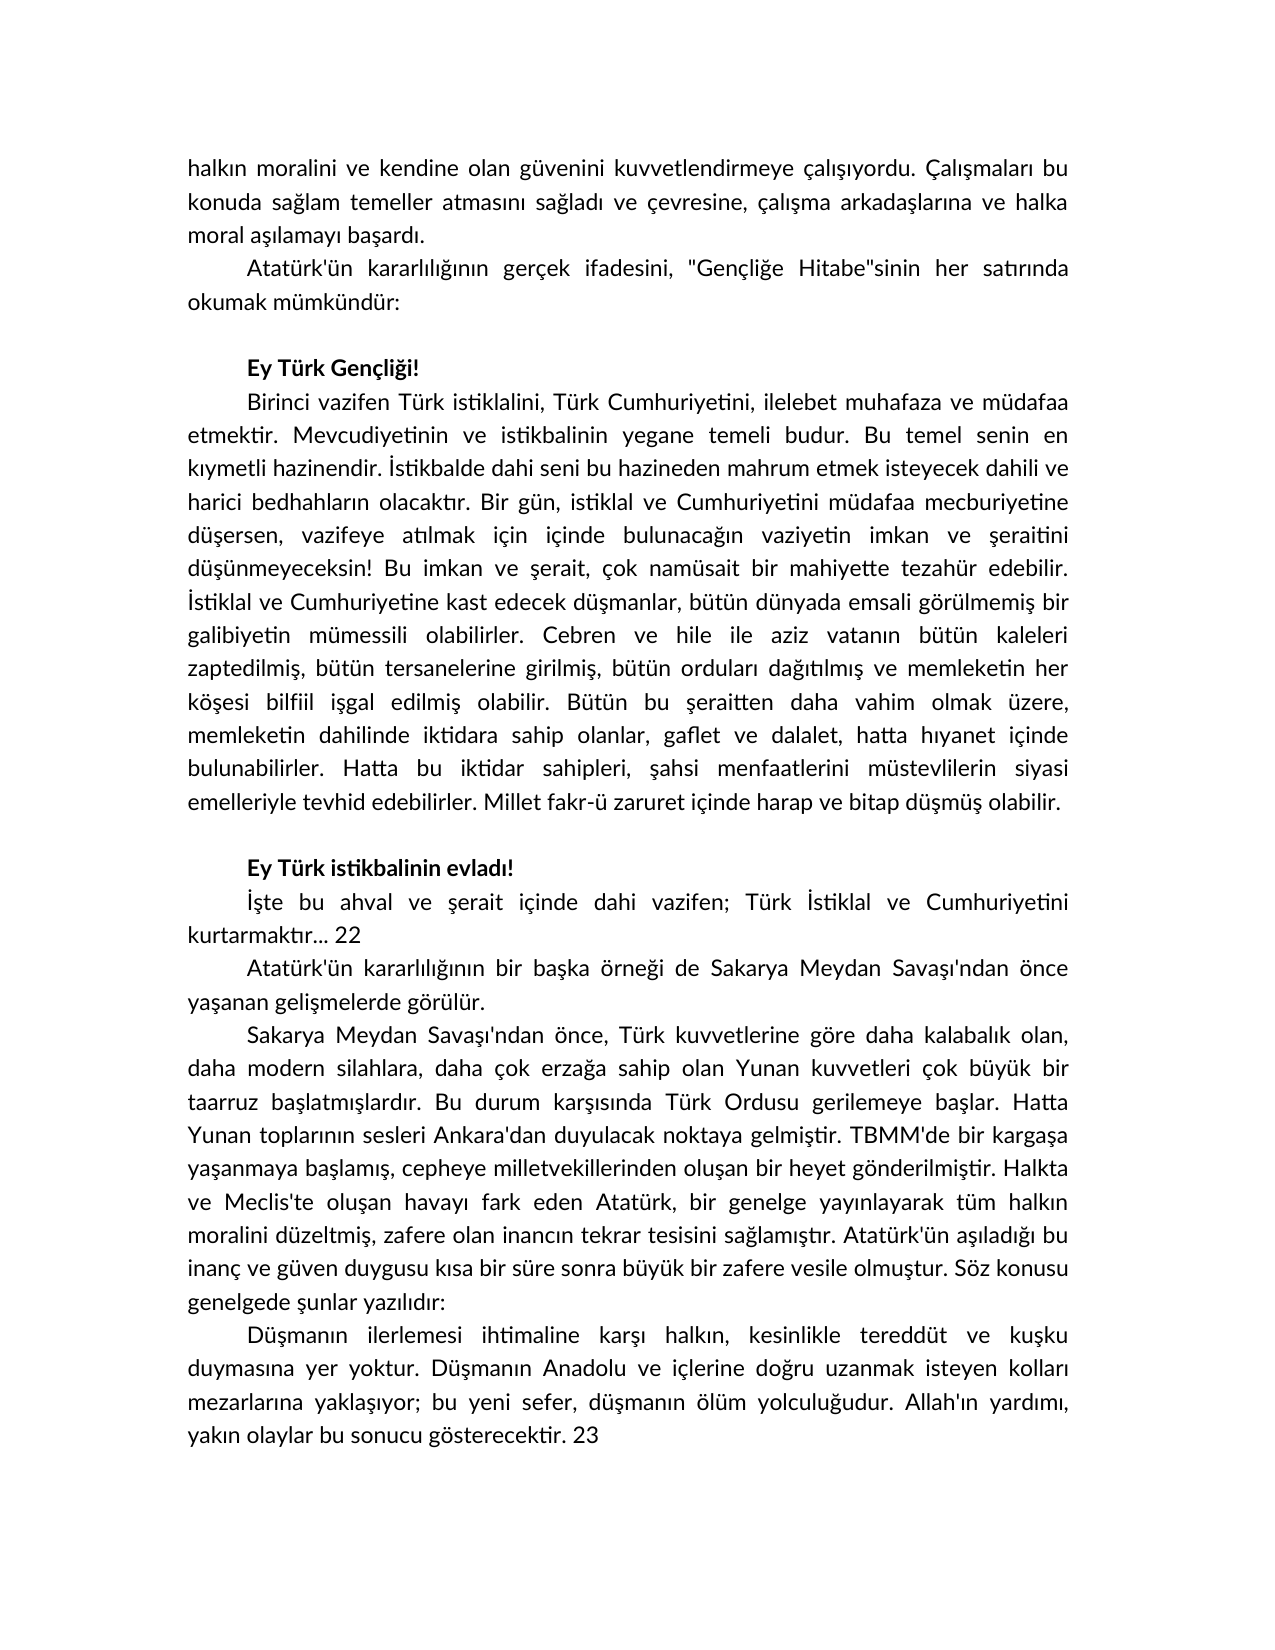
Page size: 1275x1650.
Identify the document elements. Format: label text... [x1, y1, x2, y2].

text İşte bu ahval ve şerait içinde dahi vazifen; Türk İstiklal ve Cumhuriyetini kurtarmaktır... 22 [187, 883, 1070, 950]
text Düşmanın ilerlemesi ihtimaline karşı halkın, kesinlikle tereddüt ve kuşku duymasına yer yoktur. Düşmanın Anadolu ve içlerine doğru uzanmak isteyen kolları mezarlarına yaklaşıyor; bu yeni sefer, düşmanın ölüm yolculuğudur. Allah'ın yardımı, yakın olaylar bu sonucu gösterecektir. 23 [187, 1317, 1070, 1450]
text Sakarya Meydan Savaşı'ndan önce, Türk kuvvetlerine göre daha kalabalık olan, daha modern silahlara, daha çok erzağa sahip olan Yunan kuvvetleri çok büyük bir taarruz başlatmışlardır. Bu durum karşısında Türk Ordusu gerilemeye başlar. Hatta Yunan toplarının sesleri Ankara'dan duyulacak noktaya gelmiştir. TBMM'de bir kargaşa yaşanmaya başlamış, cepheye milletvekillerinden oluşan bir heyet gönderilmiştir. Halkta ve Meclis'te oluşan havayı fark eden Atatürk, bir genelge yayınlayarak tüm halkın moralini düzeltmiş, zafere olan inancın tekrar tesisini sağlamıştır. Atatürk'ün aşıladığı bu inanç ve güven duygusu kısa bir süre sonra büyük bir zafere vesile olmuştur. Söz konusu genelgede şunlar yazılıdır: [187, 1017, 1070, 1317]
text Ey Türk istikbalinin evladı! [187, 850, 1070, 883]
text Ey Türk Gençliği! [187, 350, 1070, 383]
text halkın moralini ve kendine olan güvenini kuvvetlendirmeye çalışıyordu. Çalışmaları bu konuda sağlam temeller atmasını sağladı ve çevresine, çalışma arkadaşlarına ve halka moral aşılamayı başardı. [187, 150, 1070, 250]
text Atatürk'ün kararlılığının bir başka örneği de Sakarya Meydan Savaşı'ndan önce yaşanan gelişmelerde görülür. [187, 950, 1070, 1017]
text Birinci vazifen Türk istiklalini, Türk Cumhuriyetini, ilelebet muhafaza ve müdafaa etmektir. Mevcudiyetinin ve istikbalinin yegane temeli budur. Bu temel senin en kıymetli hazinendir. İstikbalde dahi seni bu hazineden mahrum etmek isteyecek dahili ve harici bedhahların olacaktır. Bir gün, istiklal ve Cumhuriyetini müdafaa mecburiyetine düşersen, vazifeye atılmak için içinde bulunacağın vaziyetin imkan ve şeraitini düşünmeyeceksin! Bu imkan ve şerait, çok namüsait bir mahiyette tezahür edebilir. İstiklal ve Cumhuriyetine kast edecek düşmanlar, bütün dünyada emsali görülmemiş bir galibiyetin mümessili olabilirler. Cebren ve hile ile aziz vatanın bütün kaleleri zaptedilmiş, bütün tersanelerine girilmiş, bütün orduları dağıtılmış ve memleketin her köşesi bilfiil işgal edilmiş olabilir. Bütün bu şeraitten daha vahim olmak üzere, memleketin dahilinde iktidara sahip olanlar, gaflet ve dalalet, hatta hıyanet içinde bulunabilirler. Hatta bu iktidar sahipleri, şahsi menfaatlerini müstevlilerin siyasi emelleriyle tevhid edebilirler. Millet fakr-ü zaruret içinde harap ve bitap düşmüş olabilir. [187, 383, 1070, 817]
text Atatürk'ün kararlılığının gerçek ifadesini, "Gençliğe Hitabe"sinin her satırında okumak mümkündür: [187, 250, 1070, 317]
